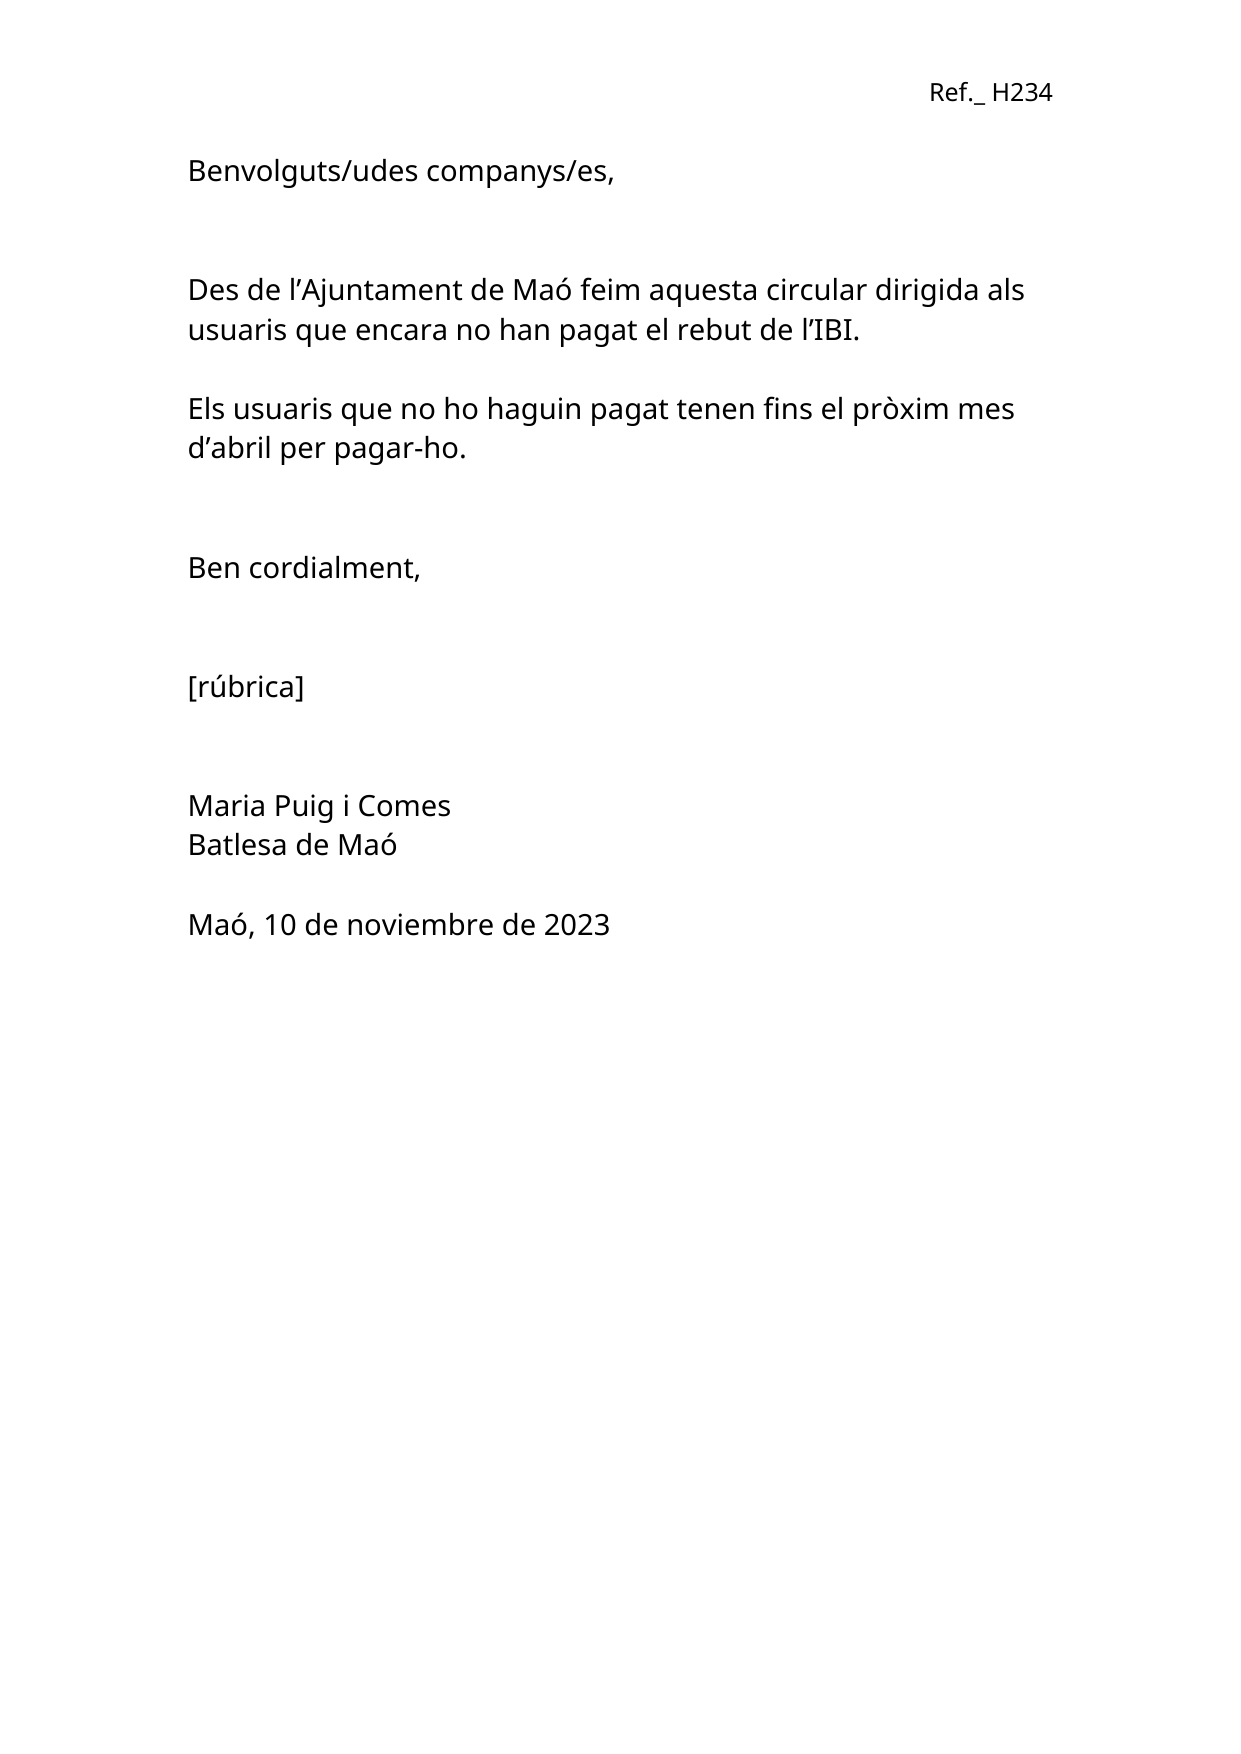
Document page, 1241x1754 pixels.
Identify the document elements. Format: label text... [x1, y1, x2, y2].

text Maria Puig i Comes [187, 785, 1053, 825]
text Maó, 10 de noviembre de 2023 [187, 904, 1053, 944]
text Els usuaris que no ho haguin pagat tenen fins el pròxim mes d’abril per pagar-ho. [187, 388, 1053, 467]
text Benvolguts/udes companys/es, [187, 150, 1053, 190]
text [rúbrica] [187, 666, 1053, 706]
text Ben cordialment, [187, 547, 1053, 587]
text Des de l’Ajuntament de Maó feim aquesta circular dirigida als usuaris que encara no han pagat el rebut de l’IBI. [187, 269, 1053, 348]
text Batlesa de Maó [187, 825, 1053, 864]
